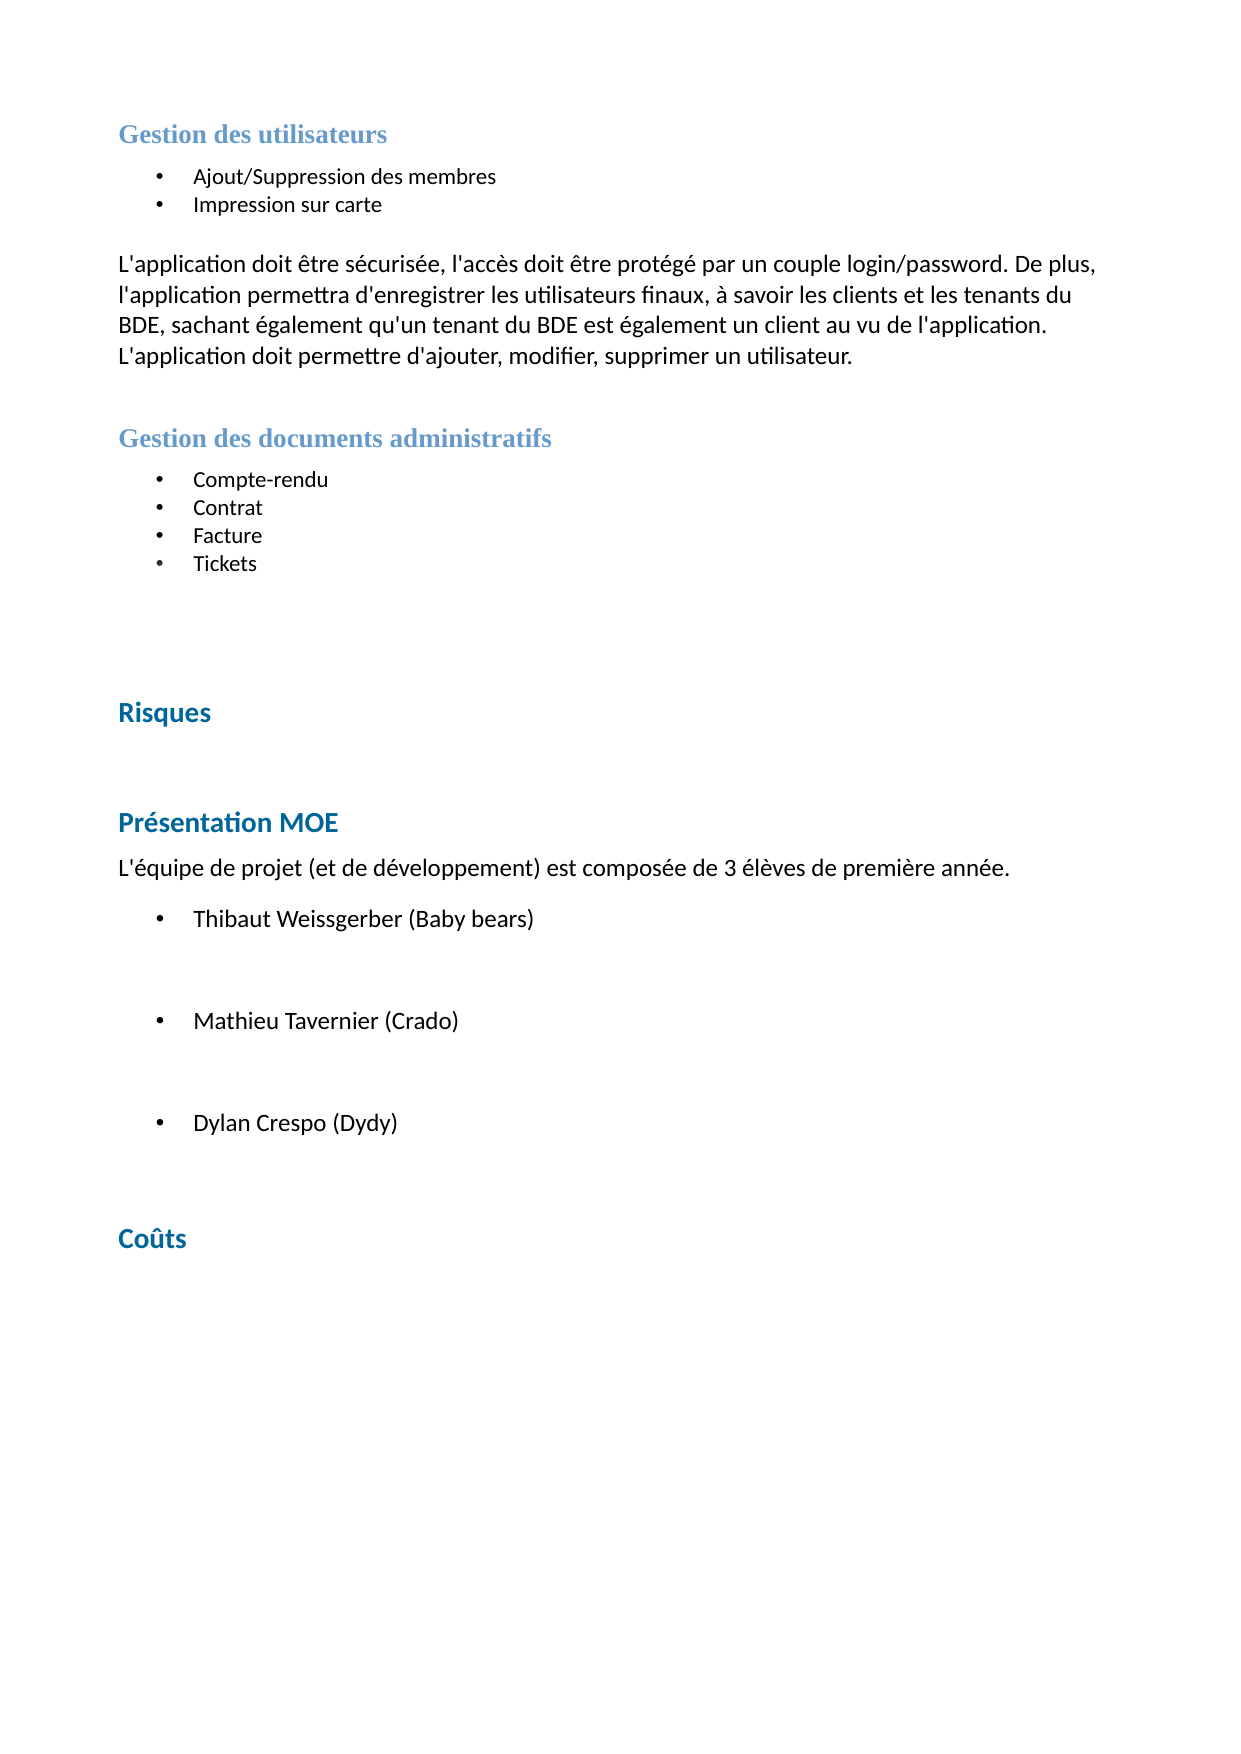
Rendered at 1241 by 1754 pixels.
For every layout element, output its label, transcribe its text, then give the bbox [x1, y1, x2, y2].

list Mathieu Tavernier (Crado) [156, 1005, 1122, 1036]
list Ajout/Suppression des membres [156, 162, 1122, 190]
list Facture [156, 521, 1122, 549]
list Compte-rendu [156, 465, 1122, 493]
text L'application doit permettre d'ajouter, modifier, supprimer un utilisateur. [118, 340, 1122, 370]
list Impression sur carte [156, 190, 1122, 218]
subtitle Gestion des utilisateurs [118, 118, 1122, 149]
list Dylan Crespo (Dydy) [156, 1108, 1122, 1138]
text L'équipe de projet (et de développement) est composée de 3 élèves de première année. [118, 852, 1122, 882]
text L'application doit être sécurisée, l'accès doit être protégé par un couple login/password. De plus, l'application permettra d'enregistrer les utilisateurs finaux, à savoir les clients et les tenants du BDE, sachant également qu'un tenant du BDE est également un client au vu de l'application. [118, 248, 1122, 340]
list Thibaut Weissgerber (Baby bears) [156, 903, 1122, 933]
subtitle Gestion des documents administratifs [118, 422, 1122, 453]
list Tickets [156, 549, 1122, 577]
subtitle Présentation MOE [118, 804, 1122, 839]
subtitle Risques [118, 694, 1122, 730]
subtitle Coûts [118, 1220, 1122, 1256]
list Contrat [156, 493, 1122, 521]
